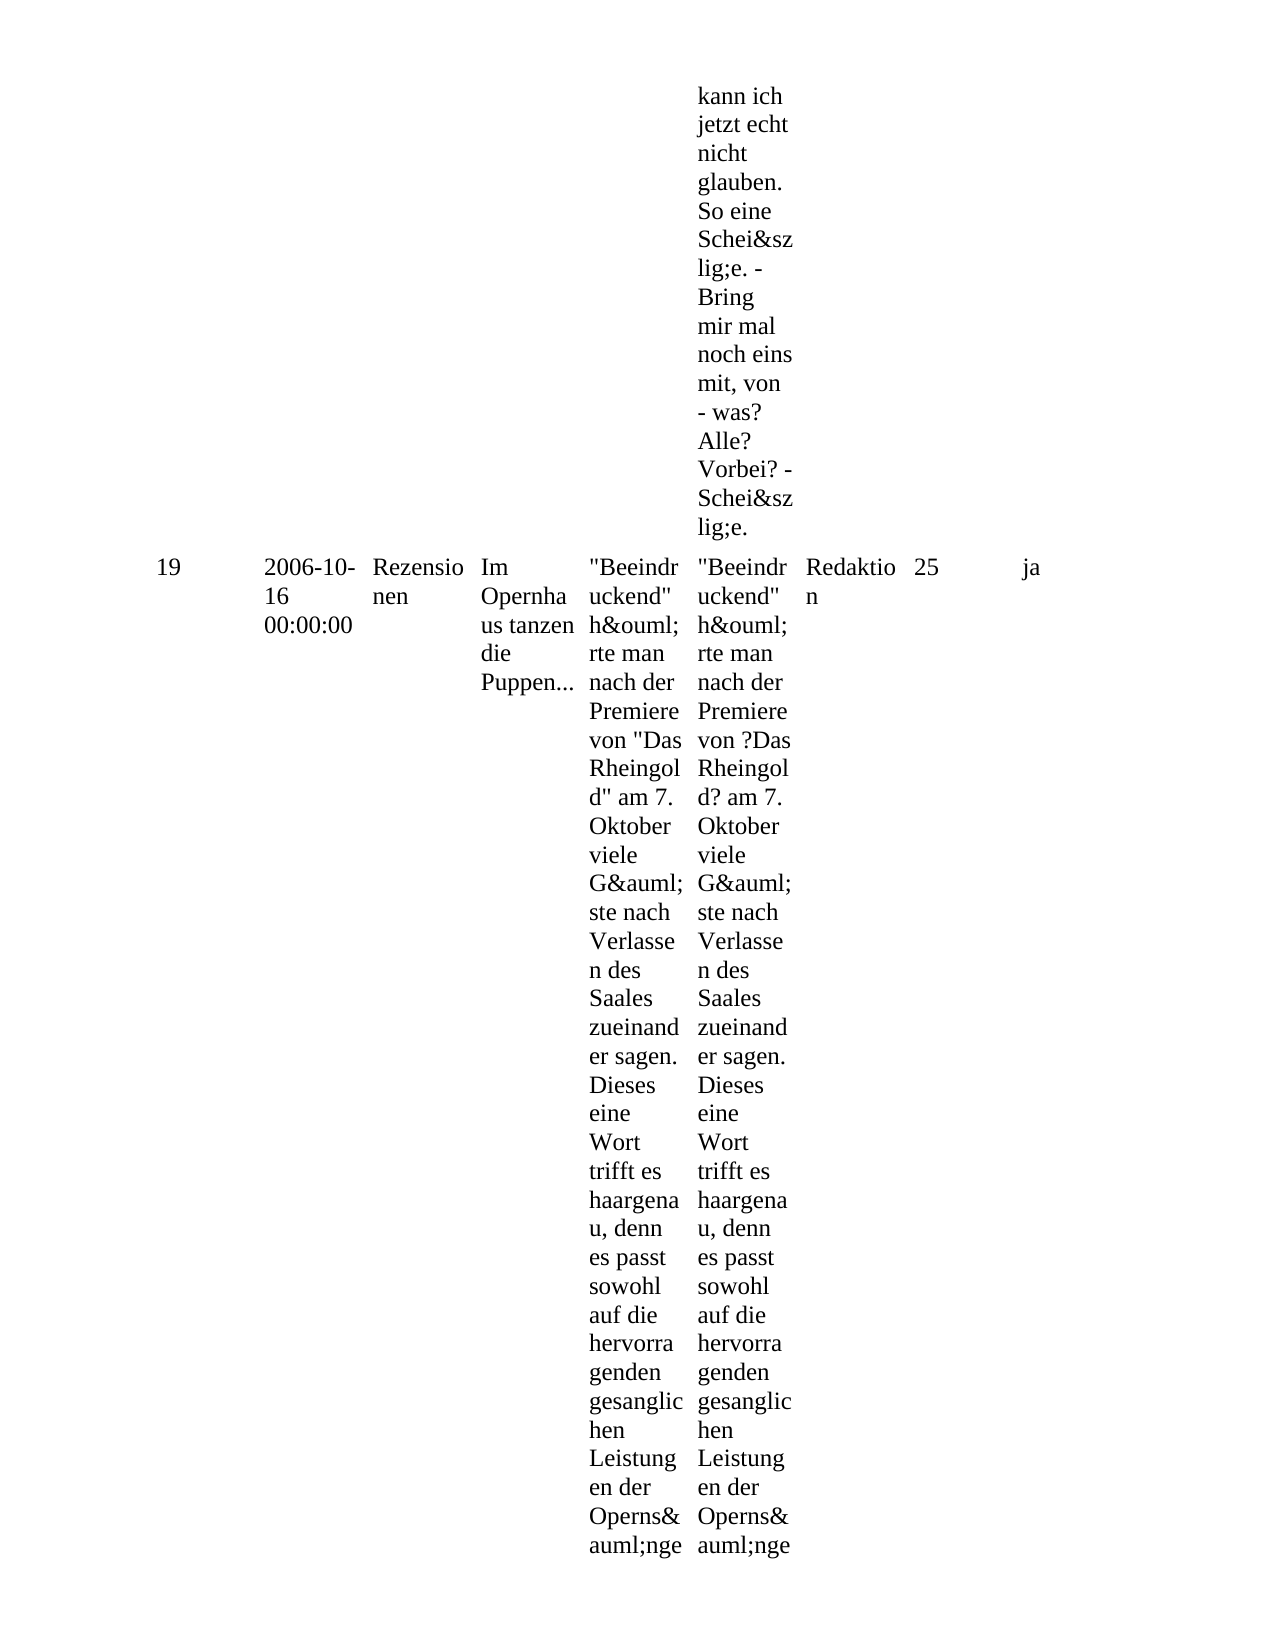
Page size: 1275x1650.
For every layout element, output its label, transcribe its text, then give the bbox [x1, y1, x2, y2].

table_cell [583, 75, 692, 546]
table_cell Redaktion [800, 546, 908, 1564]
table_cell [150, 75, 258, 546]
table_cell [800, 75, 908, 546]
table_cell 25 [908, 546, 1017, 1564]
table_cell [1017, 75, 1125, 546]
table_cell [908, 75, 1017, 546]
table_cell kann ich jetzt echt nicht glauben. So eine Schei&szlig;e. - Bring mir mal noch eins mit, von - was? Alle? Vorbei? - Schei&szlig;e. [692, 75, 800, 546]
table_cell ja [1017, 546, 1125, 1564]
table_cell "Beeindruckend" h&ouml;rte man nach der Premiere von "Das Rheingold" am 7. Oktober viele G&auml;ste nach Verlassen des Saales zueinander sagen. Dieses eine Wort trifft es haargenau, denn es passt sowohl auf die hervorragenden gesanglichen Leistungen der Operns&auml;nge [583, 546, 692, 1564]
table_cell [475, 75, 583, 546]
table_cell [367, 75, 475, 546]
table_cell 2006-10-16 00:00:00 [258, 546, 367, 1564]
table_cell "Beeindruckend" h&ouml;rte man nach der Premiere von ?Das Rheingold? am 7. Oktober viele G&auml;ste nach Verlassen des Saales zueinander sagen. Dieses eine Wort trifft es haargenau, denn es passt sowohl auf die hervorragenden gesanglichen Leistungen der Operns&auml;nge [692, 546, 800, 1564]
table_cell Im Opernhaus tanzen die Puppen... [475, 546, 583, 1564]
table_cell Rezensionen [367, 546, 475, 1564]
table_cell [258, 75, 367, 546]
table_cell 19 [150, 546, 258, 1564]
